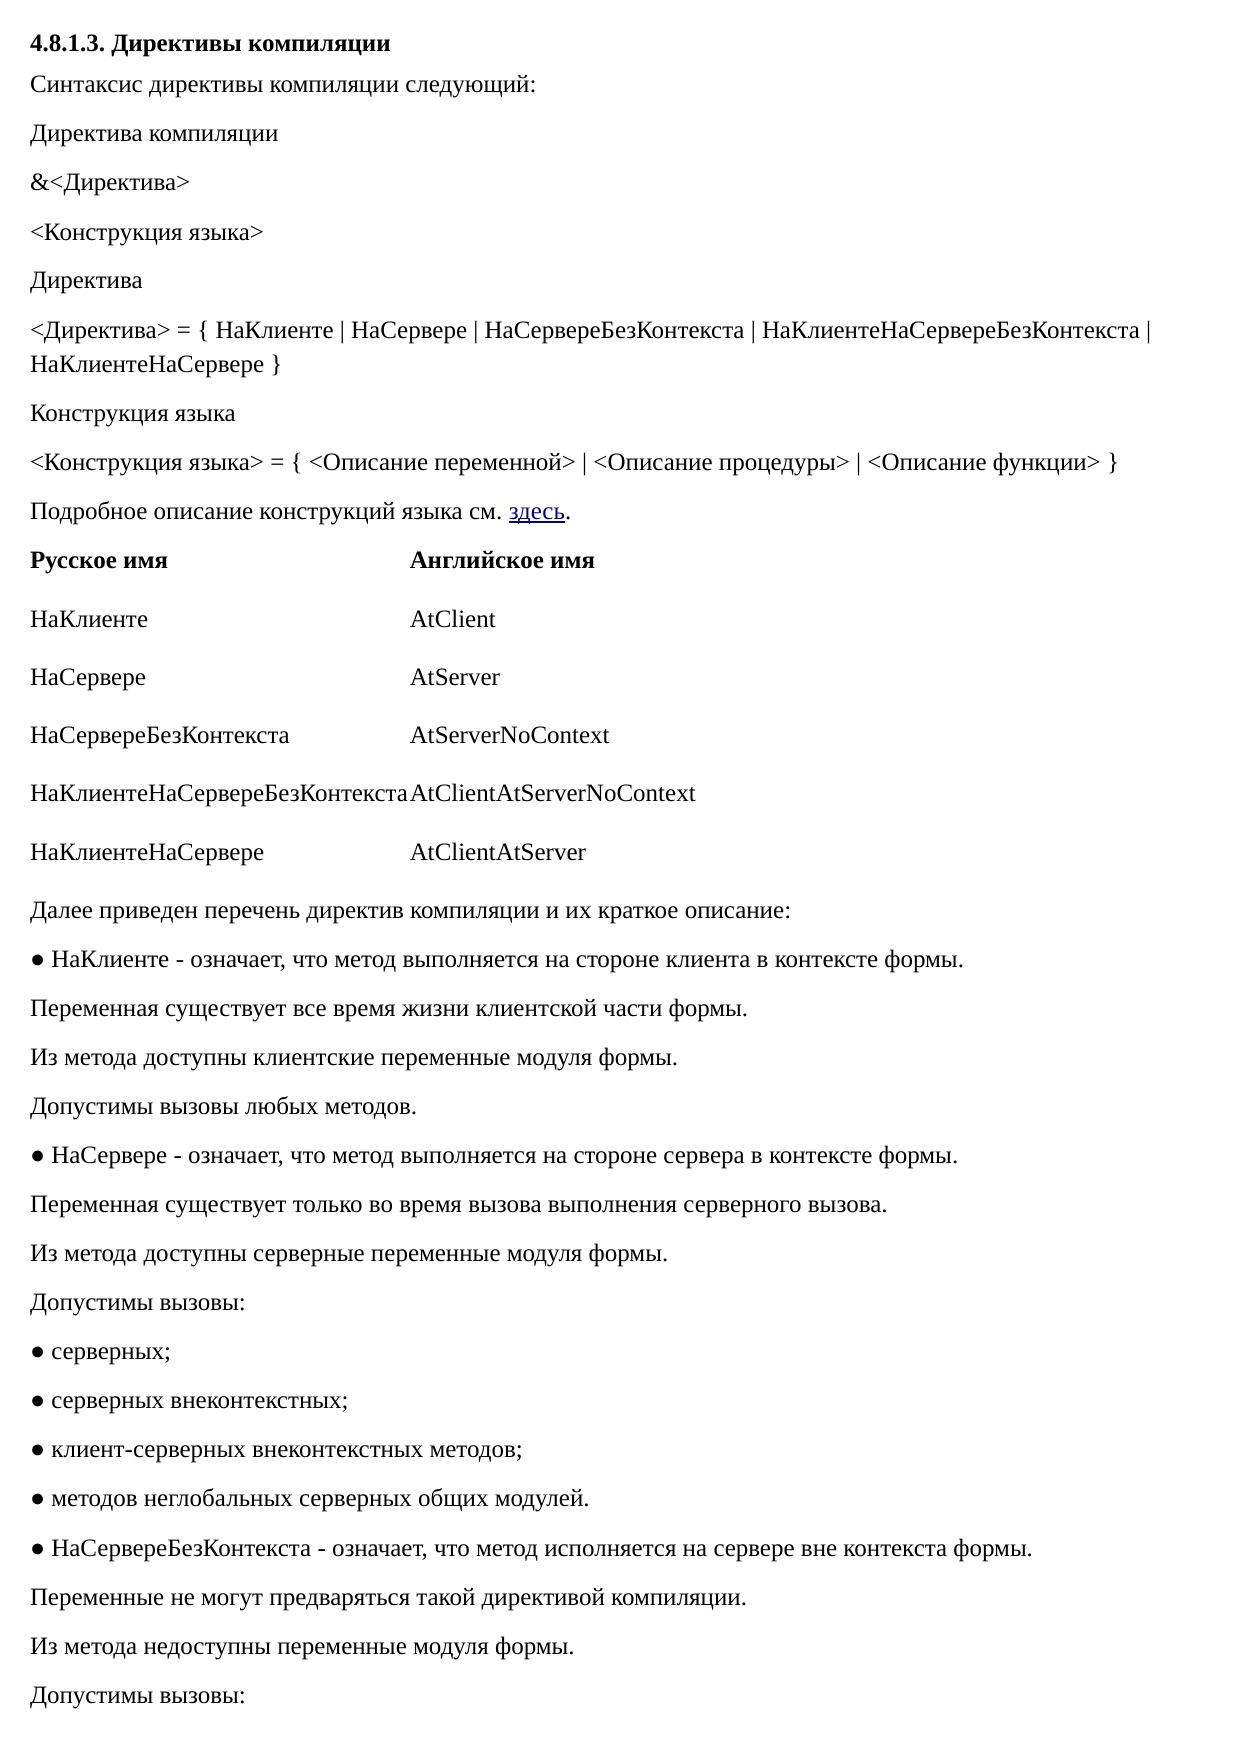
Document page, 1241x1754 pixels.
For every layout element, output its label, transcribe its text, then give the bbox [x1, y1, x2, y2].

text Допустимы вызовы: [30, 1680, 1211, 1708]
table_cell НаКлиенте [30, 604, 409, 662]
table_cell AtClient [410, 604, 697, 662]
text ● серверных; [30, 1336, 1211, 1365]
text ● методов неглобальных серверных общих модулей. [30, 1483, 1211, 1512]
table_header Русское имя [30, 545, 409, 604]
text Директива [30, 266, 1211, 294]
text ● клиент-серверных внеконтекстных методов; [30, 1434, 1211, 1463]
text &<Директива> [30, 167, 1211, 196]
table_cell НаСервереБезКонтекста [30, 720, 409, 778]
text Директива компиляции [30, 118, 1211, 147]
table_cell AtClientAtServerNoContext [410, 778, 697, 837]
table_cell НаСервере [30, 662, 409, 720]
text Конструкция языка [30, 398, 1211, 427]
table_cell НаКлиентеНаСервереБезКонтекста [30, 778, 409, 837]
text ● НаСервереБезКонтекста ‑ означает, что метод исполняется на сервере вне контекста формы. [30, 1533, 1211, 1561]
text Из метода доступны клиентские переменные модуля формы. [30, 1042, 1211, 1071]
table_cell НаКлиентеНаСервере [30, 837, 409, 895]
text <Директива> = { НаКлиенте | НаСервере | НаСервереБезКонтекста | НаКлиентеНаСервереБезКонтекста | НаКлиентеНаСервере } [30, 315, 1211, 378]
text <Конструкция языка> = { <Описание переменной> | <Описание процедуры> | <Описание функции> } [30, 447, 1211, 476]
text Допустимы вызовы: [30, 1287, 1211, 1316]
text ● НаКлиенте ‑ означает, что метод выполняется на стороне клиента в контексте формы. [30, 944, 1211, 973]
text ● НаСервере ‑ означает, что метод выполняется на стороне сервера в контексте формы. [30, 1140, 1211, 1169]
text Переменные не могут предваряться такой директивой компиляции. [30, 1582, 1211, 1610]
text Допустимы вызовы любых методов. [30, 1091, 1211, 1120]
text Переменная существует только во время вызова выполнения серверного вызова. [30, 1189, 1211, 1218]
text Синтаксис директивы компиляции следующий: [30, 69, 1211, 98]
text Подробное описание конструкций языка см. здесь. [30, 496, 1211, 525]
text ● серверных внеконтекстных; [30, 1385, 1211, 1414]
text Из метода недоступны переменные модуля формы. [30, 1631, 1211, 1659]
text <Конструкция языка> [30, 217, 1211, 245]
text Переменная существует все время жизни клиентской части формы. [30, 993, 1211, 1022]
text Далее приведен перечень директив компиляции и их краткое описание: [30, 895, 1211, 923]
table_cell AtServer [410, 662, 697, 720]
text Из метода доступны серверные переменные модуля формы. [30, 1238, 1211, 1267]
table_cell AtServerNoContext [410, 720, 697, 778]
subtitle 4.8.1.3. Директивы компиляции [30, 28, 1211, 57]
table_cell AtClientAtServer [410, 837, 697, 895]
table_header Английское имя [410, 545, 697, 604]
